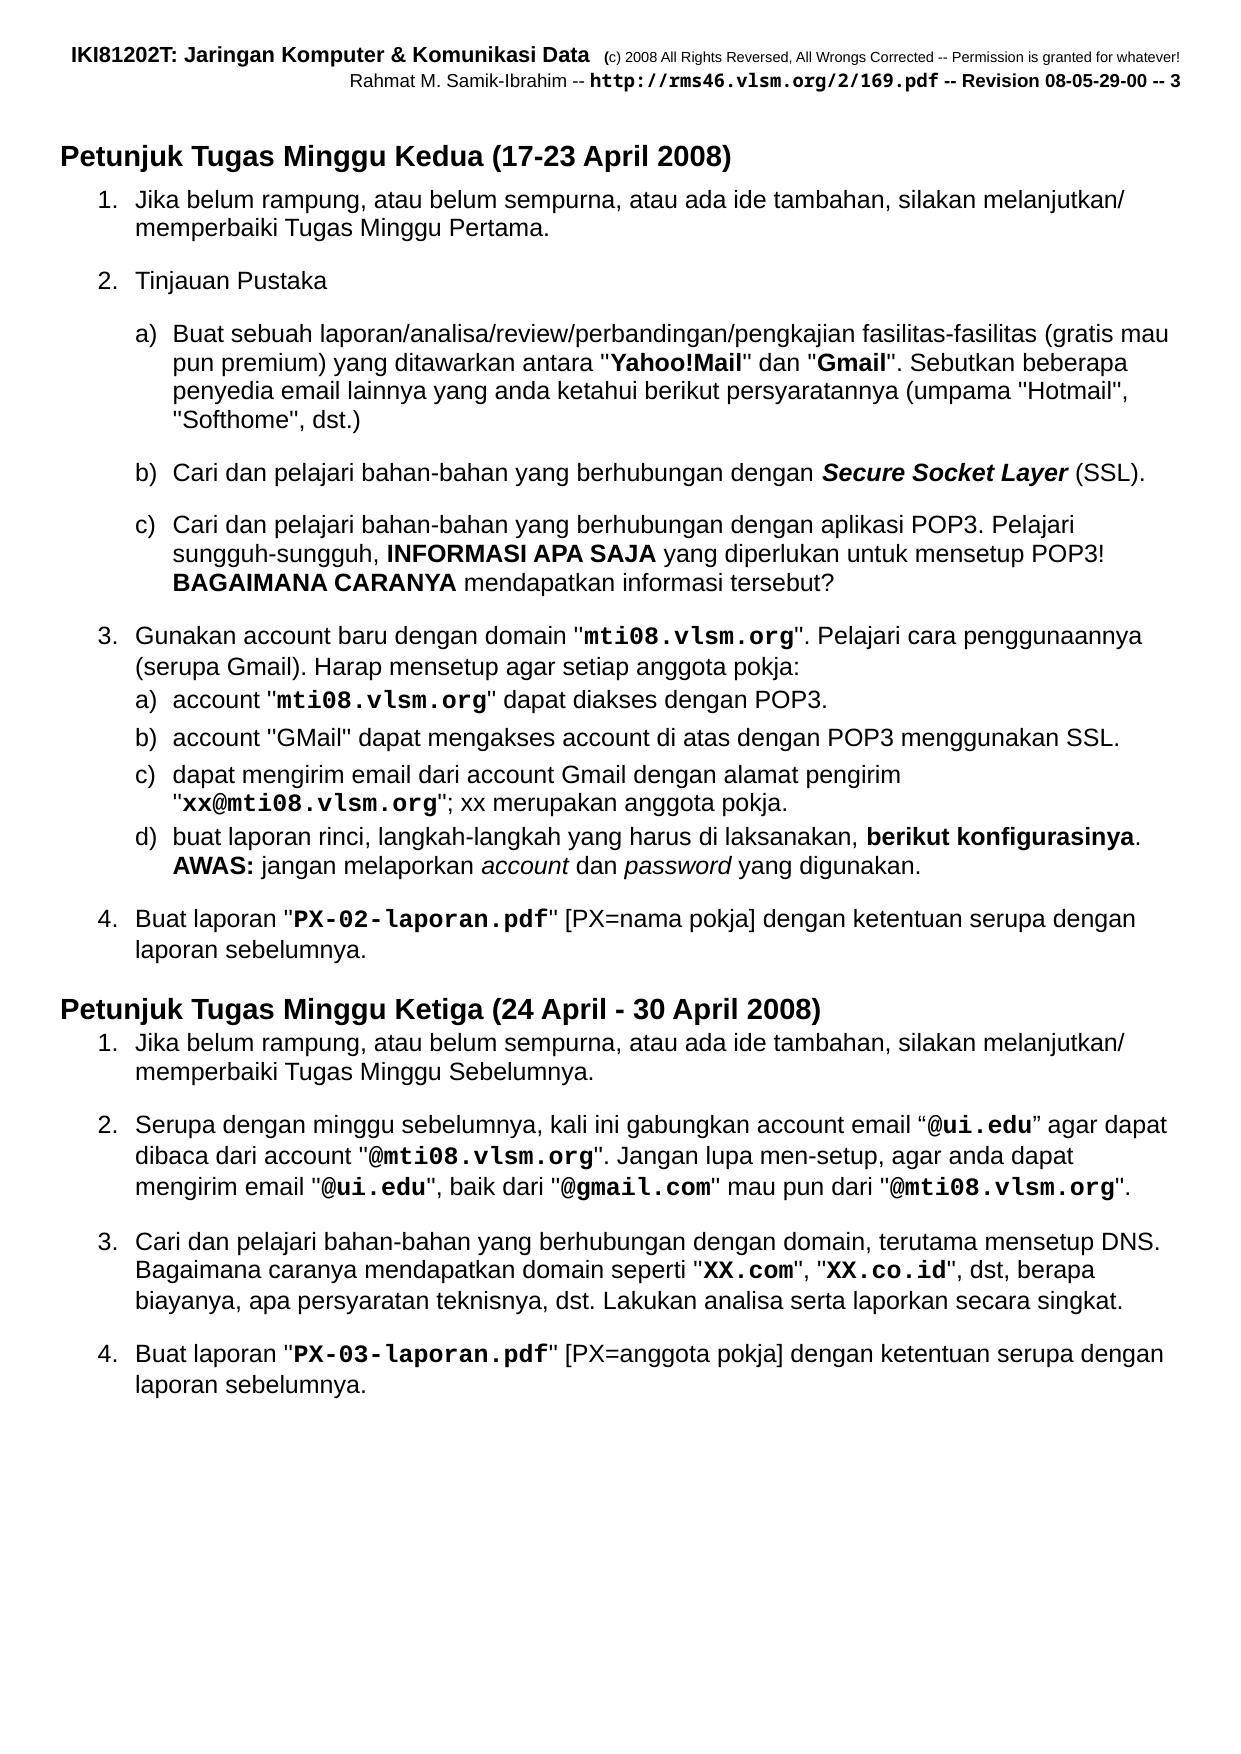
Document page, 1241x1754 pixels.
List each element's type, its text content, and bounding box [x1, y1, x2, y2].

list Gunakan account baru dengan domain ''mti08.vlsm.org''. Pelajari cara penggunaannya (serupa Gmail). Harap mensetup agar setiap anggota pokja: [97, 621, 1181, 680]
list Cari dan pelajari bahan-bahan yang berhubungan dengan domain, terutama mensetup DNS. Bagaimana caranya mendapatkan domain seperti ''XX.com'', ''XX.co.id'', dst, berapa biayanya, apa persyaratan teknisnya, dst. Lakukan analisa serta laporkan secara singkat. [97, 1227, 1181, 1315]
list Buat sebuah laporan/analisa/review/perbandingan/pengkajian fasilitas-fasilitas (gratis mau pun premium) yang ditawarkan antara ''Yahoo!Mail'' dan ''Gmail''. Sebutkan beberapa penyedia email lainnya yang anda ketahui berikut persyaratannya (umpama ''Hotmail'', ''Softhome'', dst.) [135, 319, 1181, 434]
subtitle Petunjuk Tugas Minggu Kedua (17-23 April 2008) [60, 139, 1181, 173]
list Buat laporan ''PX-02-laporan.pdf'' [PX=nama pokja] dengan ketentuan serupa dengan laporan sebelumnya. [97, 904, 1181, 963]
list dapat mengirim email dari account Gmail dengan alamat pengirim ''xx@mti08.vlsm.org''; xx merupakan anggota pokja. [135, 759, 1181, 819]
list Buat laporan ''PX-03-laporan.pdf'' [PX=anggota pokja] dengan ketentuan serupa dengan laporan sebelumnya. [97, 1339, 1181, 1399]
list account ''mti08.vlsm.org'' dapat diakses dengan POP3. [135, 685, 1181, 716]
list Jika belum rampung, atau belum sempurna, atau ada ide tambahan, silakan melanjutkan/ memperbaiki Tugas Minggu Sebelumnya. [97, 1028, 1181, 1086]
list Serupa dengan minggu sebelumnya, kali ini gabungkan account email “@ui.edu” agar dapat dibaca dari account ''@mti08.vlsm.org''. Jangan lupa men-setup, agar anda dapat mengirim email ''@ui.edu'', baik dari ''@gmail.com'' mau pun dari ''@mti08.vlsm.org''. [97, 1110, 1181, 1203]
list account ''GMail'' dapat mengakses account di atas dengan POP3 menggunakan SSL. [135, 723, 1181, 752]
list buat laporan rinci, langkah-langkah yang harus di laksanakan, berikut konfigurasinya. AWAS: jangan melaporkan account dan password yang digunakan. [135, 822, 1181, 880]
list Cari dan pelajari bahan-bahan yang berhubungan dengan Secure Socket Layer (SSL). [135, 458, 1181, 487]
list Cari dan pelajari bahan-bahan yang berhubungan dengan aplikasi POP3. Pelajari sungguh-sungguh, INFORMASI APA SAJA yang diperlukan untuk mensetup POP3! BAGAIMANA CARANYA mendapatkan informasi tersebut? [135, 511, 1181, 597]
list Jika belum rampung, atau belum sempurna, atau ada ide tambahan, silakan melanjutkan/ memperbaiki Tugas Minggu Pertama. [97, 185, 1181, 242]
subtitle Petunjuk Tugas Minggu Ketiga (24 April - 30 April 2008) [60, 992, 1181, 1025]
list Tinjauan Pustaka [97, 266, 1181, 295]
